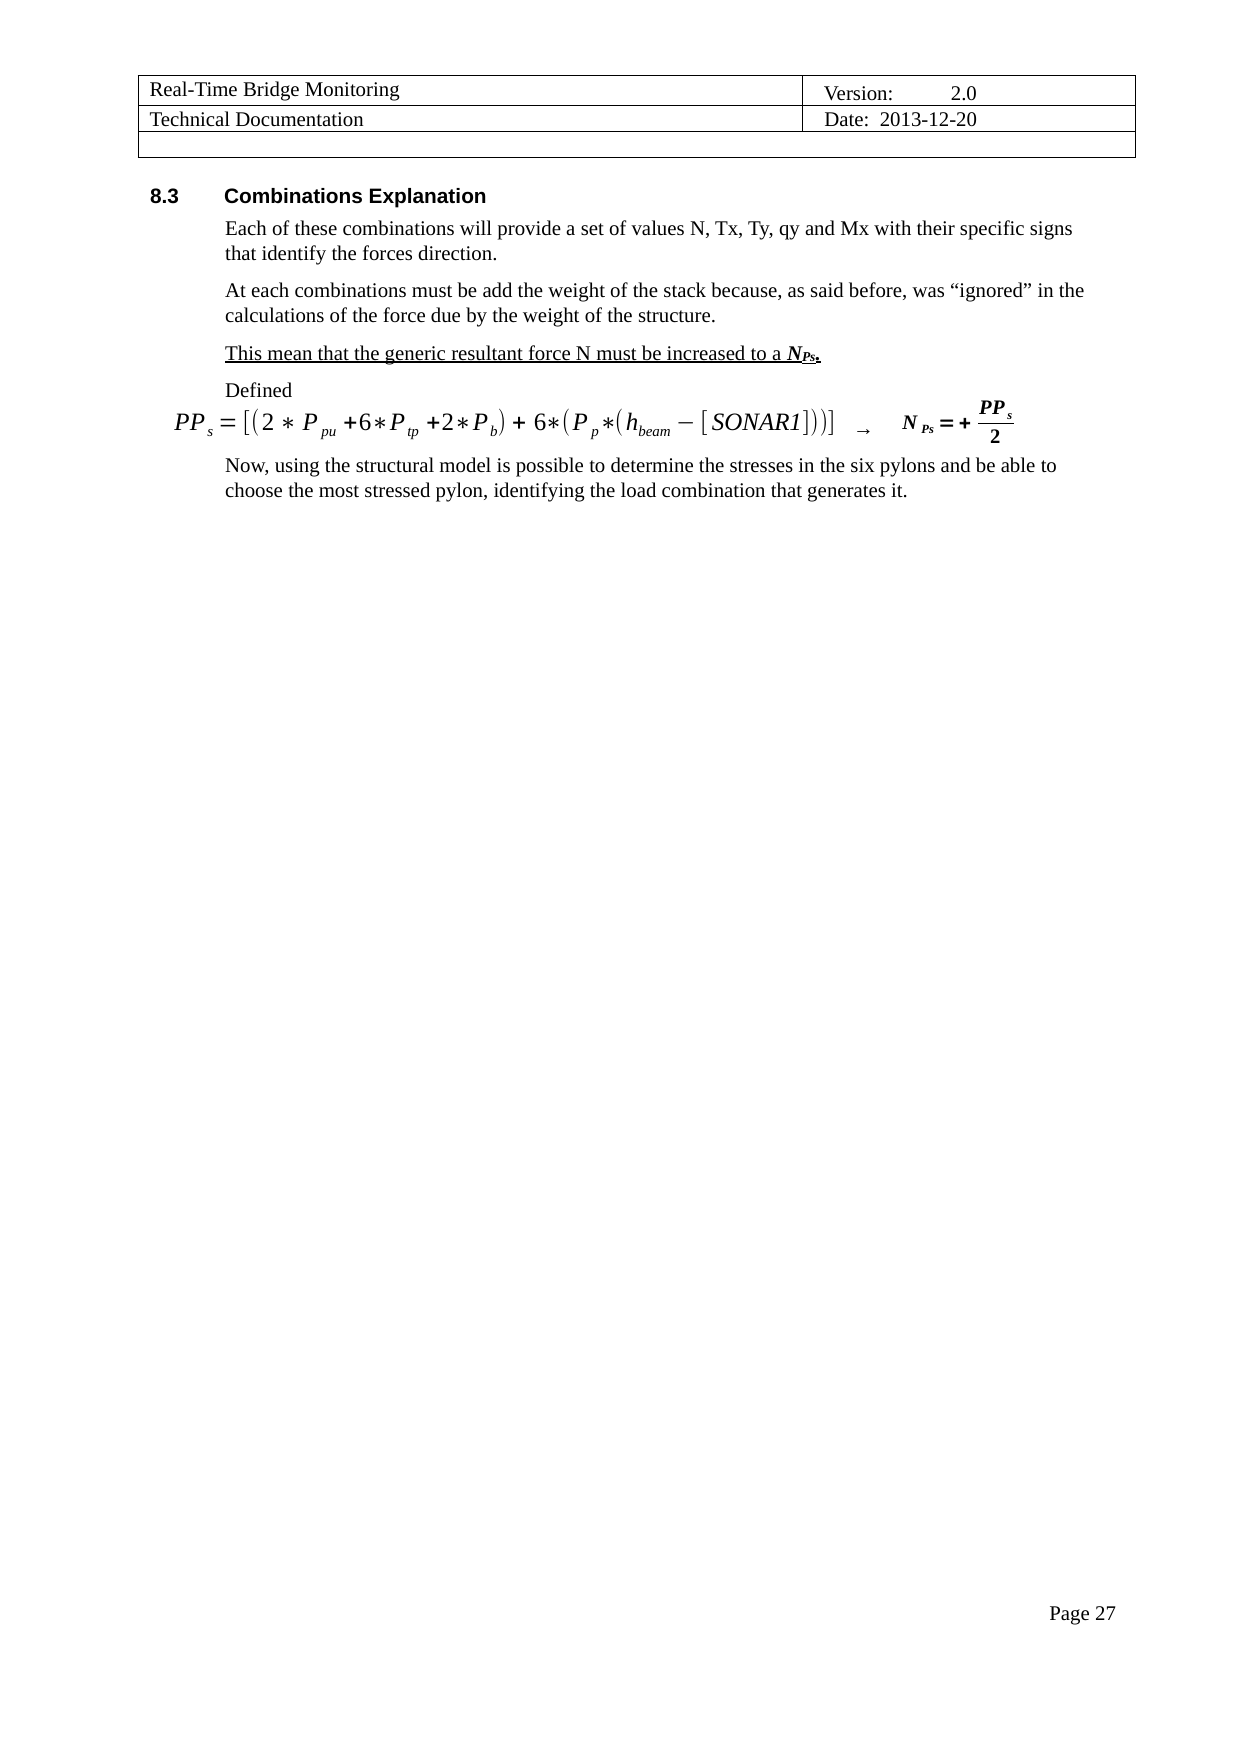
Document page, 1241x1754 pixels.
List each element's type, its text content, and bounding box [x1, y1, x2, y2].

subtitle Combinations Explanation [150, 183, 1090, 208]
text Now, using the structural model is possible to determine the stresses in the six pylons and be able to choose the most stressed pylon, identifying the load combination that generates it. [225, 452, 1090, 502]
text Each of these combinations will provide a set of values N, Tx, Ty, qy and Mx with their specific signs that identify the forces direction. [225, 214, 1090, 264]
text Defined [225, 377, 1090, 402]
text → [150, 414, 1090, 439]
text This mean that the generic resultant force N must be increased to a NPs. [225, 339, 1090, 364]
text At each combinations must be add the weight of the stack because, as said before, was “ignored” in the calculations of the force due by the weight of the structure. [225, 277, 1090, 327]
